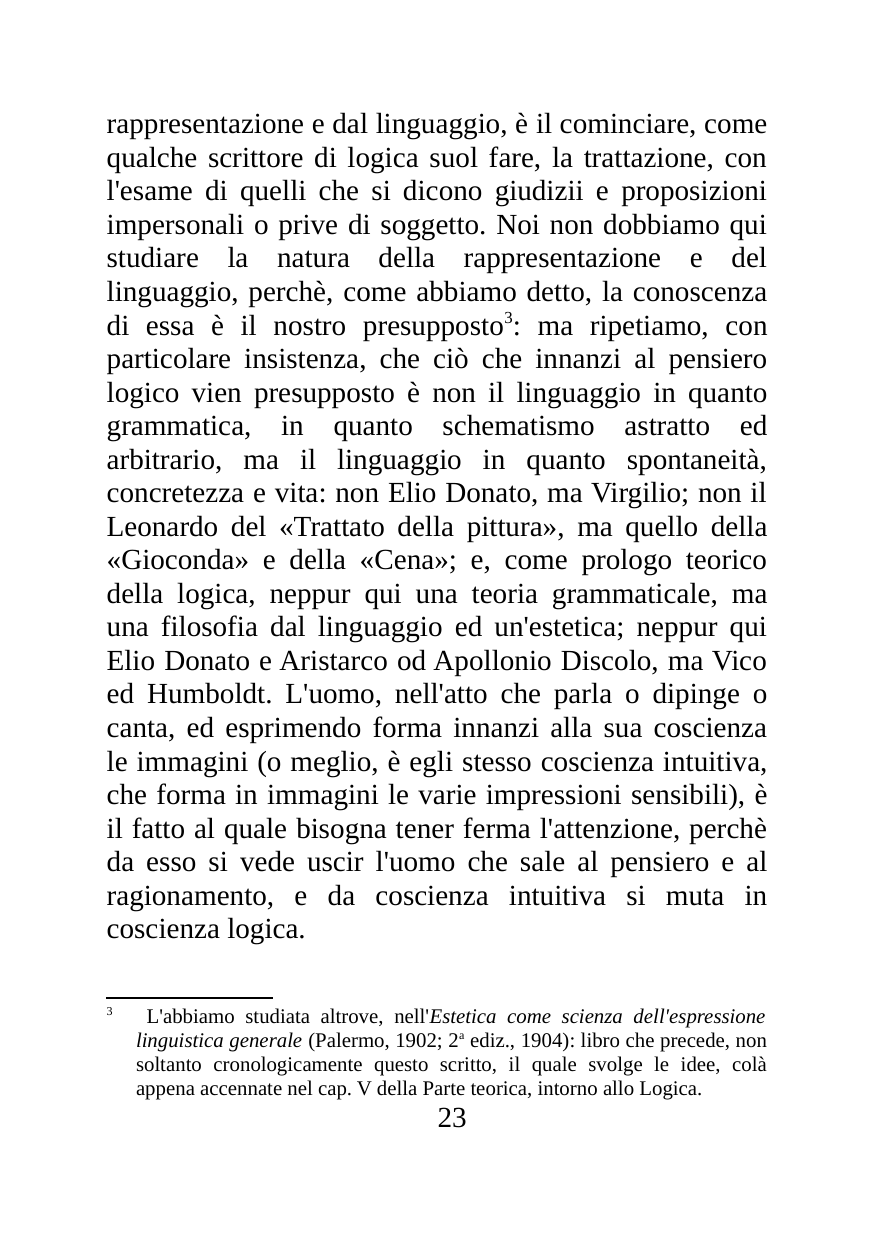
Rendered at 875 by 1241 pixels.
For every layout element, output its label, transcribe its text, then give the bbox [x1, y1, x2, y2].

text L'abbiamo studiata altrove, nell'Estetica come scienza dell'espressione linguistica generale (Palermo, 1902; 2a ediz., 1904): libro che precede, non soltanto cronologicamente questo scritto, il quale svolge le idee, colà appena accennate nel cap. V della Parte teorica, intorno allo Logica. [106, 1004, 768, 1100]
text rappresentazione e dal linguaggio, è il cominciare, come qualche scrittore di logica suol fare, la trattazione, con l'esame di quelli che si dicono giudizii e proposizioni impersonali o prive di soggetto. Noi non dobbiamo qui studiare la natura della rappresentazione e del linguaggio, perchè, come abbiamo detto, la conoscenza di essa è il nostro presupposto: ma ripetiamo, con particolare insistenza, che ciò che innanzi al pensiero logico vien presupposto è non il linguaggio in quanto grammatica, in quanto schematismo astratto ed arbitrario, ma il linguaggio in quanto spontaneità, concretezza e vita: non Elio Donato, ma Virgilio; non il Leonardo del «Trattato della pittura», ma quello della «Gioconda» e della «Cena»; e, come prologo teorico della logica, neppur qui una teoria grammaticale, ma una filosofia dal linguaggio ed un'estetica; neppur qui Elio Donato e Aristarco od Apollonio Discolo, ma Vico ed Humboldt. L'uomo, nell'atto che parla o dipinge o canta, ed esprimendo forma innanzi alla sua coscienza le immagini (o meglio, è egli stesso coscienza intuitiva, che forma in immagini le varie impressioni sensibili), è il fatto al quale bisogna tener ferma l'attenzione, perchè da esso si vede uscir l'uomo che sale al pensiero e al ragionamento, e da coscienza intuitiva si muta in coscienza logica. [106, 106, 768, 945]
